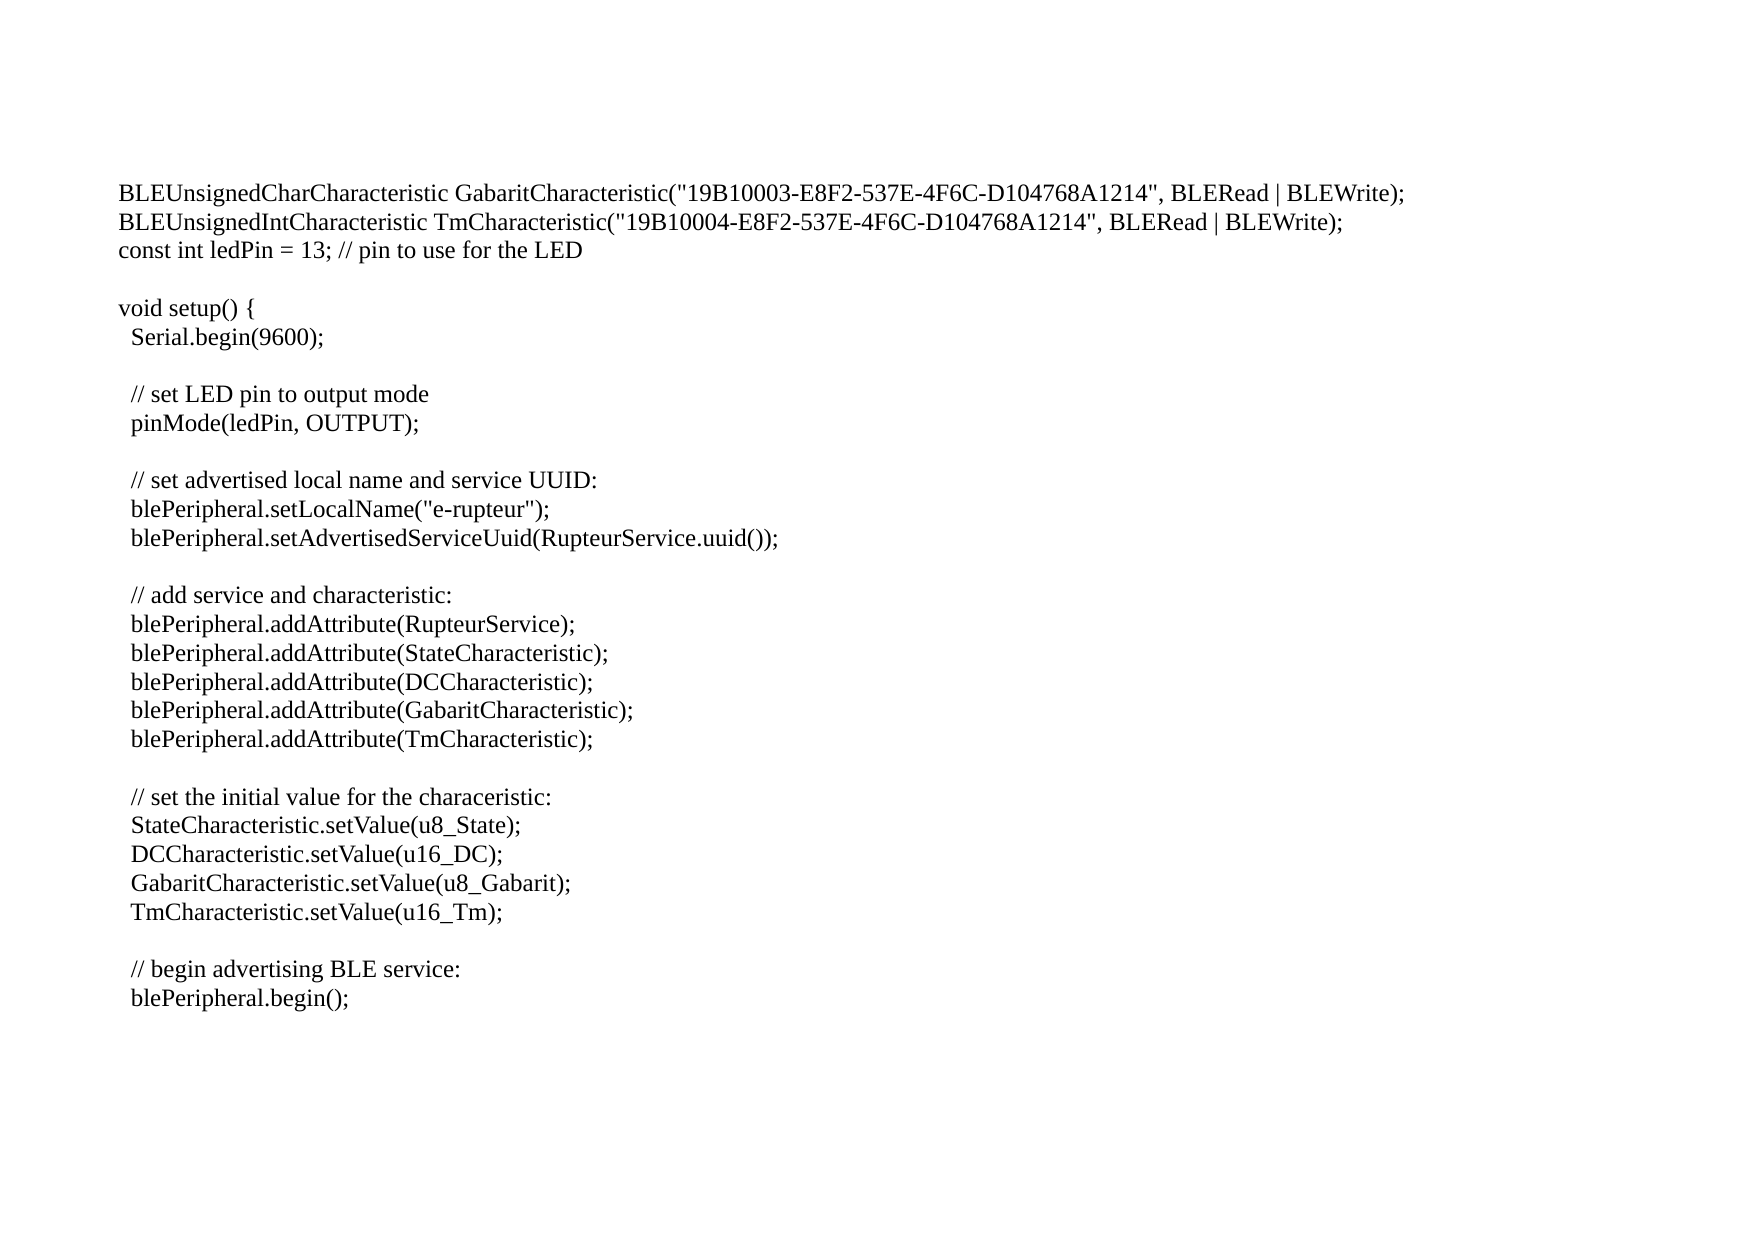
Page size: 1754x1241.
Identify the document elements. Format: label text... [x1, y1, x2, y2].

text // set advertised local name and service UUID: [118, 466, 1635, 494]
text // set LED pin to output mode [118, 379, 1635, 408]
text Serial.begin(9600); [118, 322, 1635, 351]
text blePeripheral.setAdvertisedServiceUuid(RupteurService.uuid()); [118, 523, 1635, 552]
text blePeripheral.setLocalName("e-rupteur"); [118, 494, 1635, 523]
text GabaritCharacteristic.setValue(u8_Gabarit); [118, 868, 1635, 897]
text blePeripheral.addAttribute(DCCharacteristic); [118, 667, 1635, 696]
text BLEUnsignedCharCharacteristic GabaritCharacteristic("19B10003-E8F2-537E-4F6C-D104768A1214", BLERead | BLEWrite); [118, 178, 1635, 207]
text blePeripheral.begin(); [118, 983, 1635, 1012]
text BLEUnsignedIntCharacteristic TmCharacteristic("19B10004-E8F2-537E-4F6C-D104768A1214", BLERead | BLEWrite); [118, 207, 1635, 236]
text pinMode(ledPin, OUTPUT); [118, 408, 1635, 437]
text // add service and characteristic: [118, 581, 1635, 609]
text // begin advertising BLE service: [118, 954, 1635, 983]
text TmCharacteristic.setValue(u16_Tm); [118, 897, 1635, 926]
text StateCharacteristic.setValue(u8_State); [118, 811, 1635, 839]
text blePeripheral.addAttribute(GabaritCharacteristic); [118, 696, 1635, 724]
text DCCharacteristic.setValue(u16_DC); [118, 839, 1635, 868]
text void setup() { [118, 293, 1635, 322]
text blePeripheral.addAttribute(RupteurService); [118, 609, 1635, 638]
text const int ledPin = 13; // pin to use for the LED [118, 236, 1635, 264]
text blePeripheral.addAttribute(StateCharacteristic); [118, 638, 1635, 667]
text // set the initial value for the characeristic: [118, 782, 1635, 811]
text blePeripheral.addAttribute(TmCharacteristic); [118, 724, 1635, 753]
